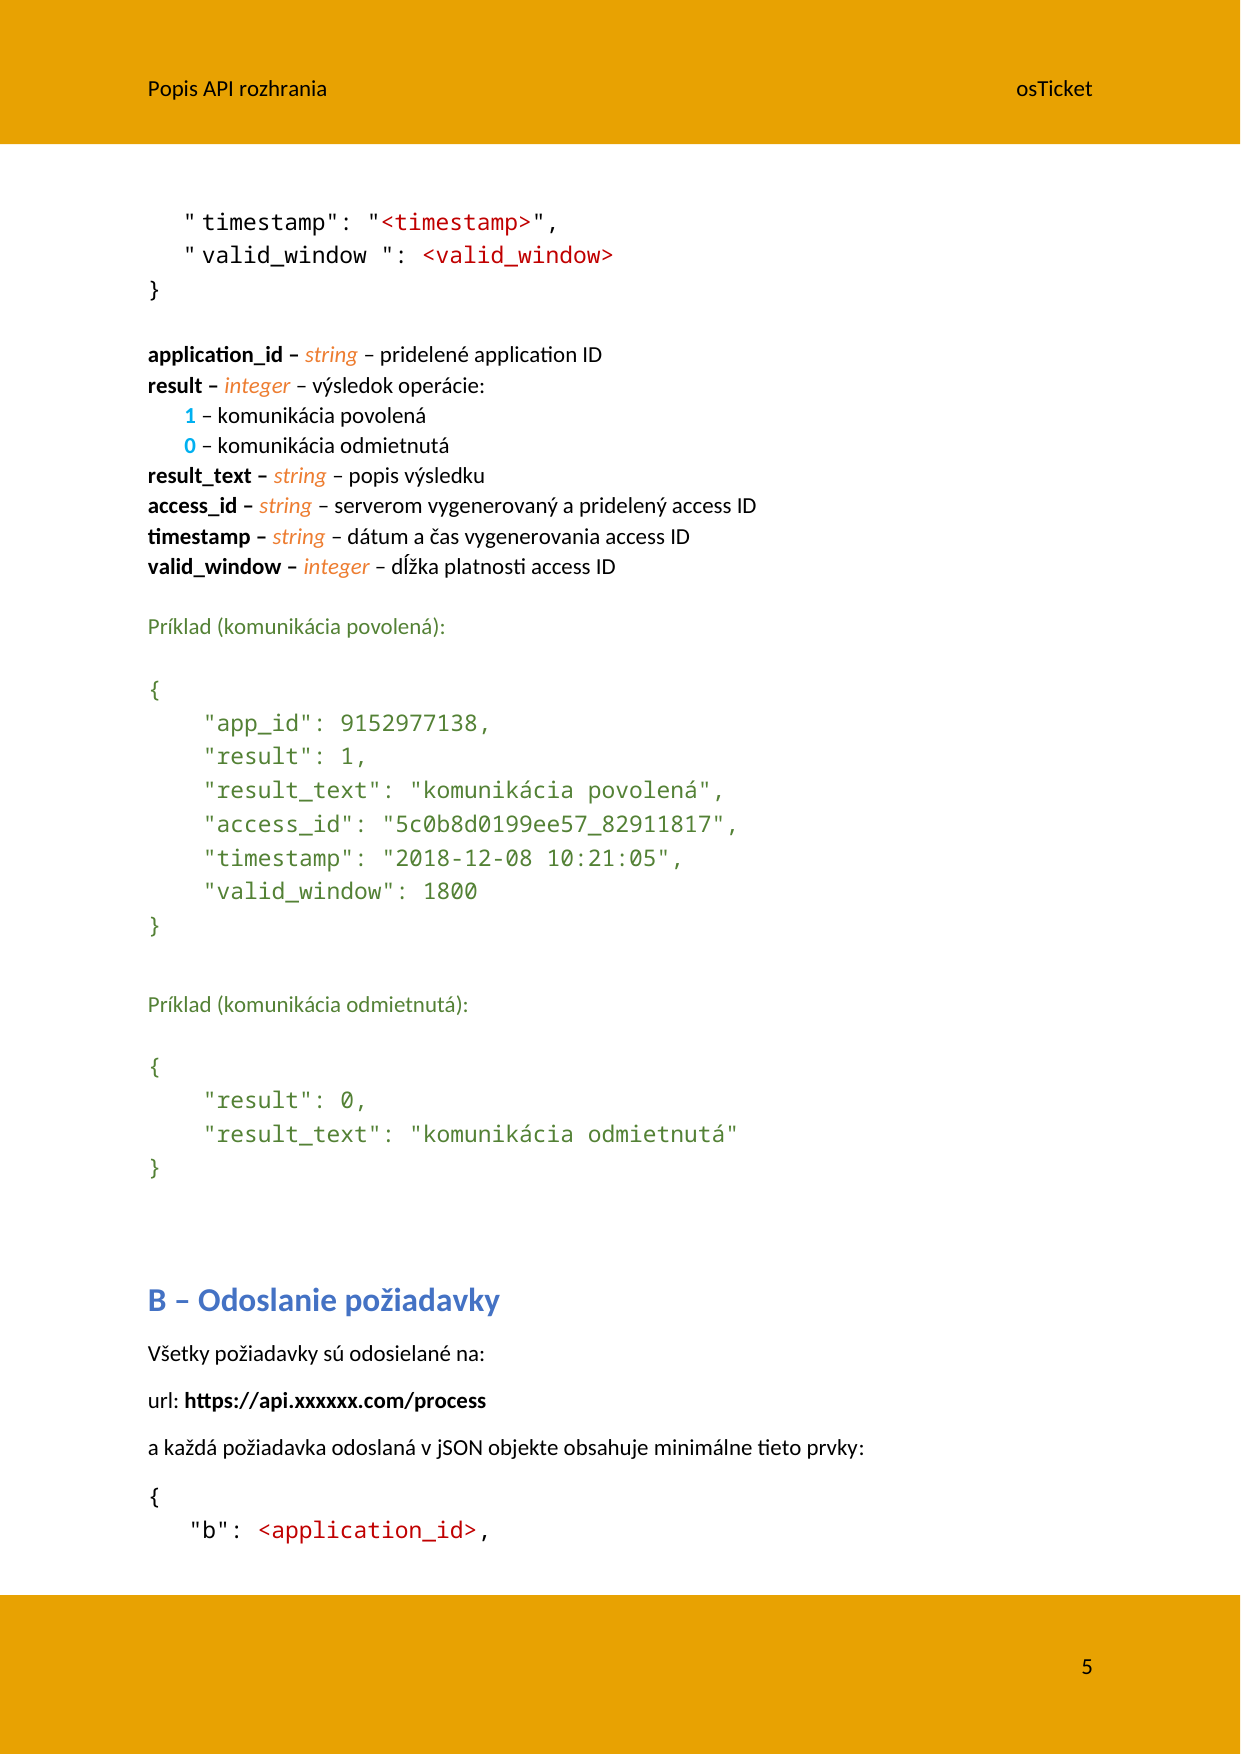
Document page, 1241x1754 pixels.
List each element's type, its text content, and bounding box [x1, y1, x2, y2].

text "app_id": 9152977138, [148, 707, 1093, 738]
text "access_id": "5c0b8d0199ee57_82911817", [148, 808, 1093, 839]
text "result_text": "komunikácia odmietnutá" [148, 1118, 1093, 1149]
text timestamp – string – dátum a čas vygenerovania access ID [148, 522, 1093, 550]
text Všetky požiadavky sú odosielané na: [148, 1339, 1093, 1367]
text Príklad (komunikácia odmietnutá): [148, 990, 1093, 1018]
text } [148, 909, 1093, 940]
text "result": 1, [148, 740, 1093, 772]
text } [148, 1151, 1093, 1183]
text B – Odoslanie požiadavky [148, 1279, 1093, 1319]
text "valid_window": 1800 [148, 875, 1093, 907]
text "result": 0, [148, 1084, 1093, 1115]
text { [148, 1050, 1093, 1081]
text } [147, 273, 1093, 304]
text application_id – string – pridelené application ID [148, 341, 1093, 368]
text a každá požiadavka odoslaná v jSON objekte obsahuje minimálne tieto prvky: [148, 1433, 1093, 1461]
text { [148, 673, 1093, 704]
text result_text – string – popis výsledku [148, 461, 1093, 489]
text "b": <application_id>, [147, 1514, 1093, 1545]
text " timestamp": "<timestamp>", [183, 206, 1093, 237]
text 0 – komunikácia odmietnutá [184, 431, 1093, 459]
text "result_text": "komunikácia povolená", [148, 774, 1093, 805]
text "timestamp": "2018-12-08 10:21:05", [148, 842, 1093, 873]
text { [147, 1480, 1093, 1511]
text Príklad (komunikácia povolená): [148, 612, 1093, 640]
text url: https://api.xxxxxx.com/process [148, 1386, 1093, 1414]
text access_id – string – serverom vygenerovaný a pridelený access ID [148, 492, 1093, 519]
text valid_window – integer – dĺžka platnosti access ID [148, 552, 1093, 580]
text result – integer – výsledok operácie: [148, 371, 1093, 399]
text " valid_window ": <valid_window> [183, 239, 1093, 271]
text 1 – komunikácia povolená [184, 401, 1093, 429]
